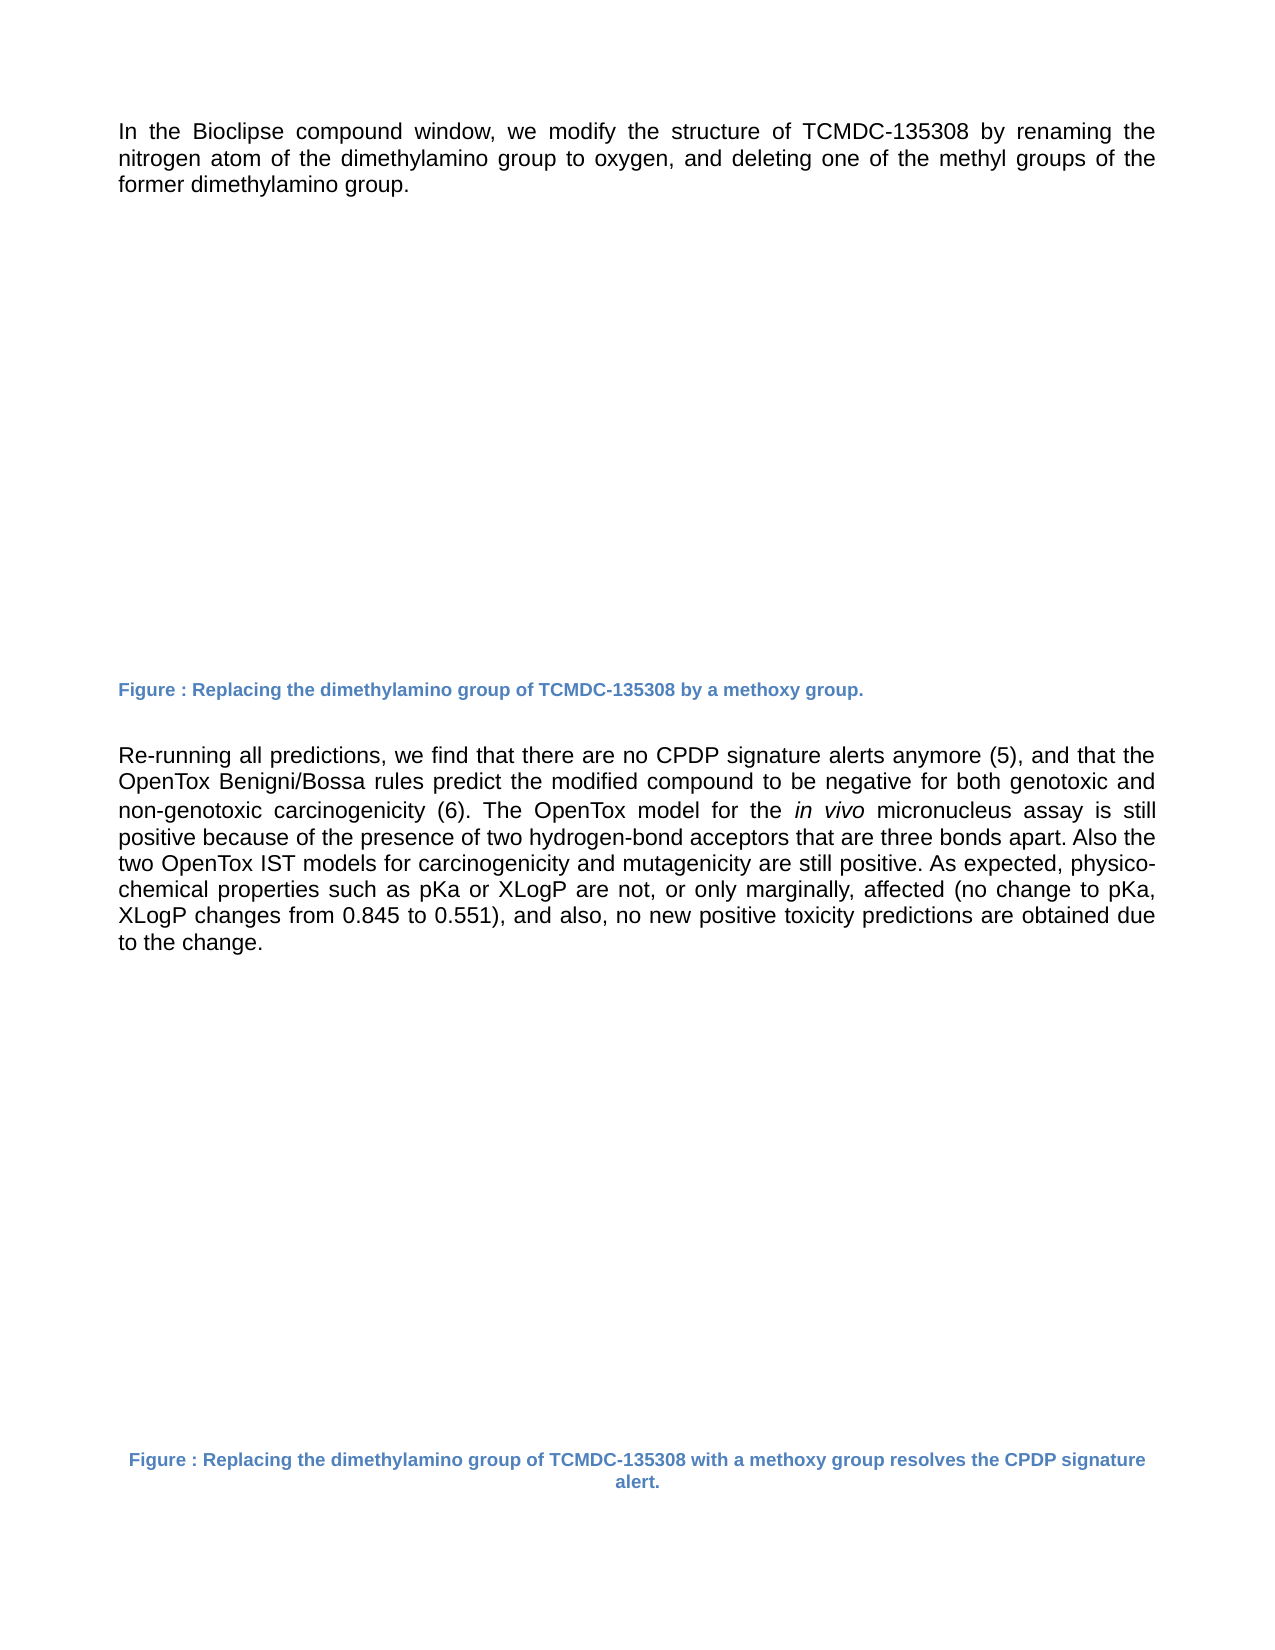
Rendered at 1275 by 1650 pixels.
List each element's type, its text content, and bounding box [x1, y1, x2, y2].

text Figure : Replacing the dimethylamino group of TCMDC-135308 by a methoxy group. [118, 679, 1157, 701]
text Figure : Replacing the dimethylamino group of TCMDC-135308 with a methoxy group resolves the CPDP signature alert. [118, 1449, 1157, 1492]
text Re-running all predictions, we find that there are no CPDP signature alerts anymore (5), and that the OpenTox Benigni/Bossa rules predict the modified compound to be negative for both genotoxic and non-genotoxic carcinogenicity (6). The OpenTox model for the in vivo micronucleus assay is still positive because of the presence of two hydrogen-bond acceptors that are three bonds apart. Also the two OpenTox IST models for carcinogenicity and mutagenicity are still positive. As expected, physico-chemical properties such as pKa or XLogP are not, or only marginally, affected (no change to pKa, XLogP changes from 0.845 to 0.551), and also, no new positive toxicity predictions are obtained due to the change. [118, 742, 1157, 955]
text In the Bioclipse compound window, we modify the structure of TCMDC-135308 by renaming the nitrogen atom of the dimethylamino group to oxygen, and deleting one of the methyl groups of the former dimethylamino group. [118, 118, 1157, 197]
